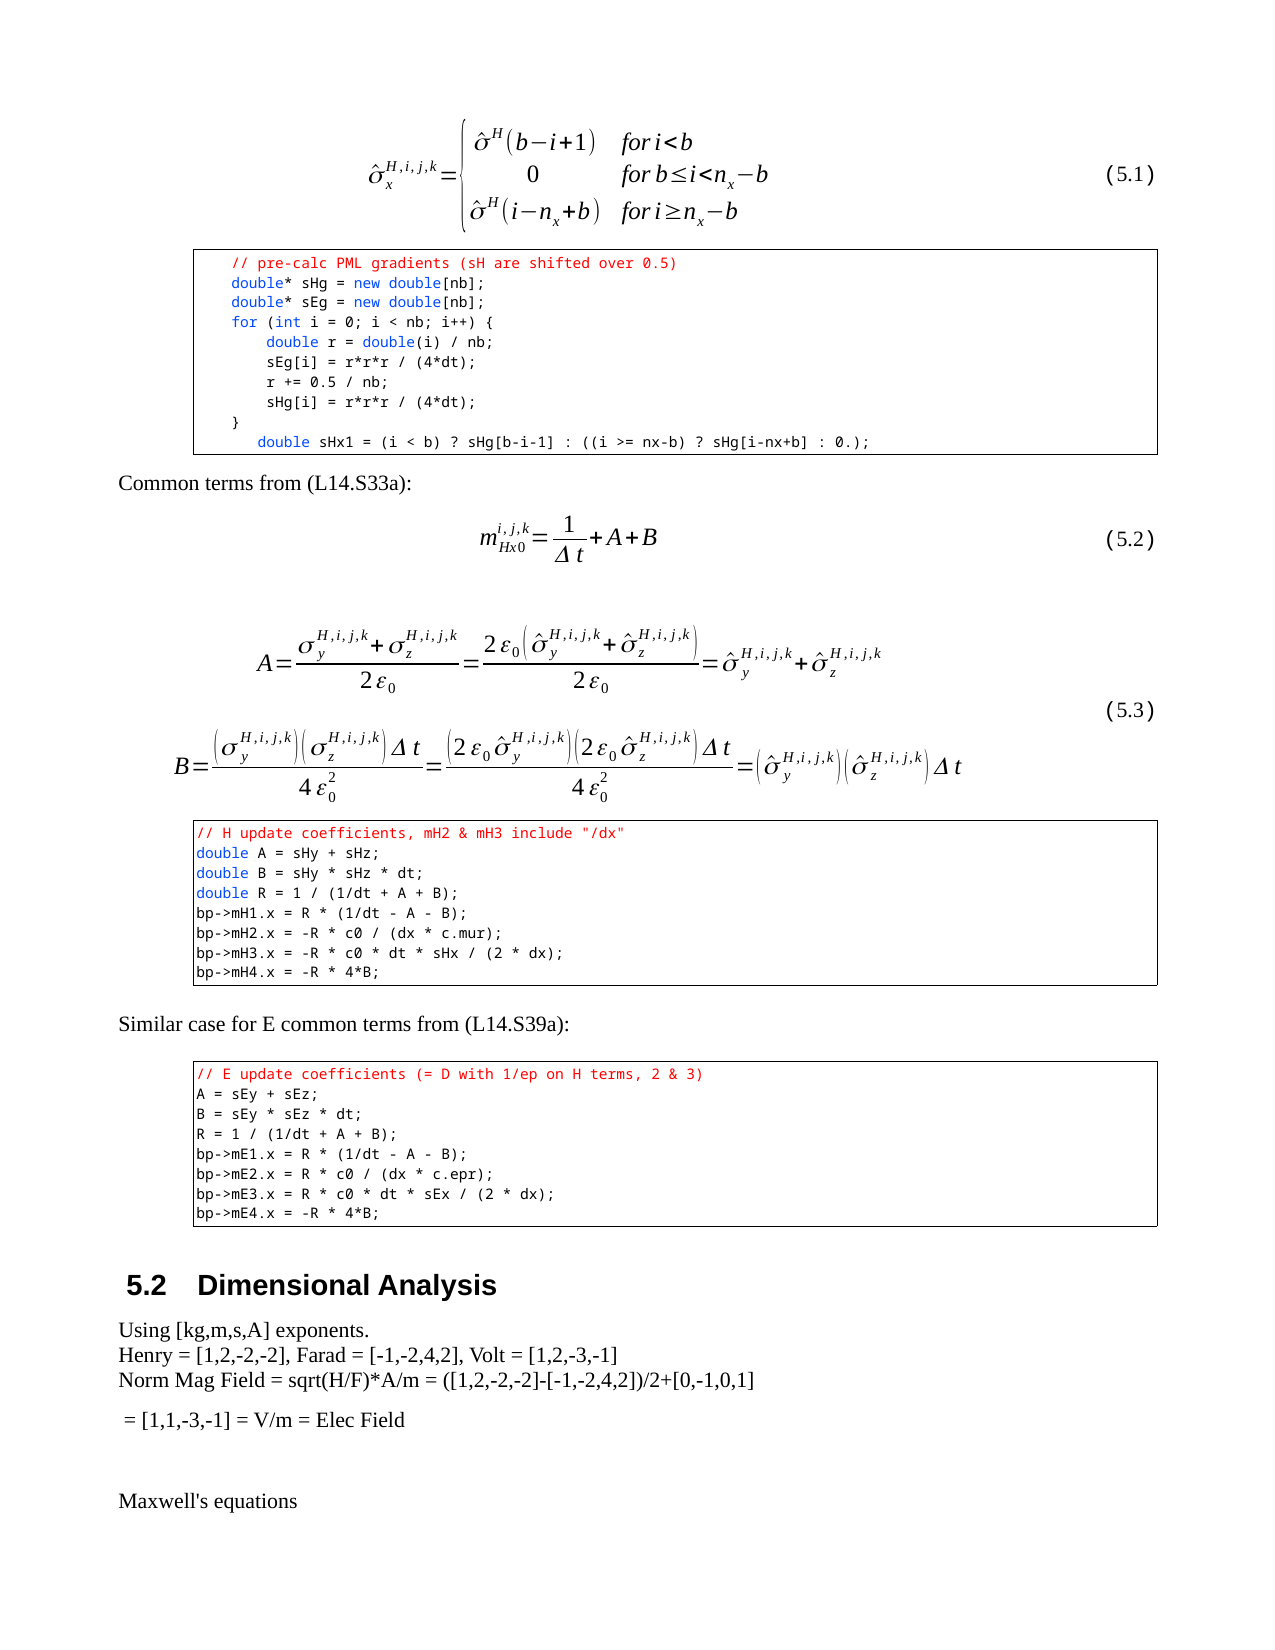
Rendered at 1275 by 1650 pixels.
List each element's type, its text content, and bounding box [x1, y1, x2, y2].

text double R = 1 / (1/dt + A + B); [194, 879, 1157, 899]
text = [1,1,-3,-1] = V/m = Elec Field [118, 1407, 1157, 1433]
text (5.3) [118, 624, 1157, 805]
text B = sEy * sEz * dt; [194, 1101, 1157, 1121]
text double* sHg = new double[nb]; [194, 269, 1157, 289]
text double B = sHy * sHz * dt; [194, 860, 1157, 879]
text R = 1 / (1/dt + A + B); [194, 1121, 1157, 1141]
text // pre-calc PML gradients (sH are shifted over 0.5) [194, 250, 1157, 269]
text bp->mH2.x = -R * c0 / (dx * c.mur); [194, 919, 1157, 939]
text bp->mH1.x = R * (1/dt - A - B); [194, 899, 1157, 919]
text bp->mH4.x = -R * 4*B; [194, 959, 1157, 985]
text bp->mE1.x = R * (1/dt - A - B); [194, 1141, 1157, 1160]
text A = sEy + sEz; [194, 1081, 1157, 1101]
text bp->mE3.x = R * c0 * dt * sEx / (2 * dx); [194, 1180, 1157, 1200]
text (5.2) [118, 510, 1157, 569]
text double* sEg = new double[nb]; [194, 289, 1157, 309]
text bp->mE2.x = R * c0 / (dx * c.epr); [194, 1160, 1157, 1180]
text } [194, 408, 1157, 428]
text bp->mH3.x = -R * c0 * dt * sHx / (2 * dx); [194, 939, 1157, 959]
text (5.1) [118, 118, 1157, 234]
text Similar case for E common terms from (L14.S39a): [118, 1011, 1157, 1036]
text Maxwell's equations [118, 1488, 1157, 1513]
text sHg[i] = r*r*r / (4*dt); [194, 389, 1157, 408]
text Using [kg,m,s,A] exponents. [118, 1317, 1157, 1342]
text // E update coefficients (= D with 1/ep on H terms, 2 & 3) [194, 1062, 1157, 1081]
text r += 0.5 / nb; [194, 369, 1157, 389]
text double r = double(i) / nb; [194, 329, 1157, 349]
text Henry = [1,2,-2,-2], Farad = [-1,-2,4,2], Volt = [1,2,-3,-1] [118, 1342, 1157, 1367]
text for (int i = 0; i < nb; i++) { [194, 309, 1157, 329]
text double sHx1 = (i < b) ? sHg[b-i-1] : ((i >= nx-b) ? sHg[i-nx+b] : 0.); [194, 428, 1157, 454]
subtitle Dimensional Analysis [118, 1268, 1157, 1302]
text double A = sHy + sHz; [194, 840, 1157, 860]
text Common terms from (L14.S33a): [118, 469, 1157, 495]
text bp->mE4.x = -R * 4*B; [194, 1200, 1157, 1226]
text Norm Mag Field = sqrt(H/F)*A/m = ([1,2,-2,-2]-[-1,-2,4,2])/2+[0,-1,0,1] [118, 1367, 1157, 1392]
text // H update coefficients, mH2 & mH3 include "/dx" [194, 821, 1157, 840]
text sEg[i] = r*r*r / (4*dt); [194, 349, 1157, 369]
